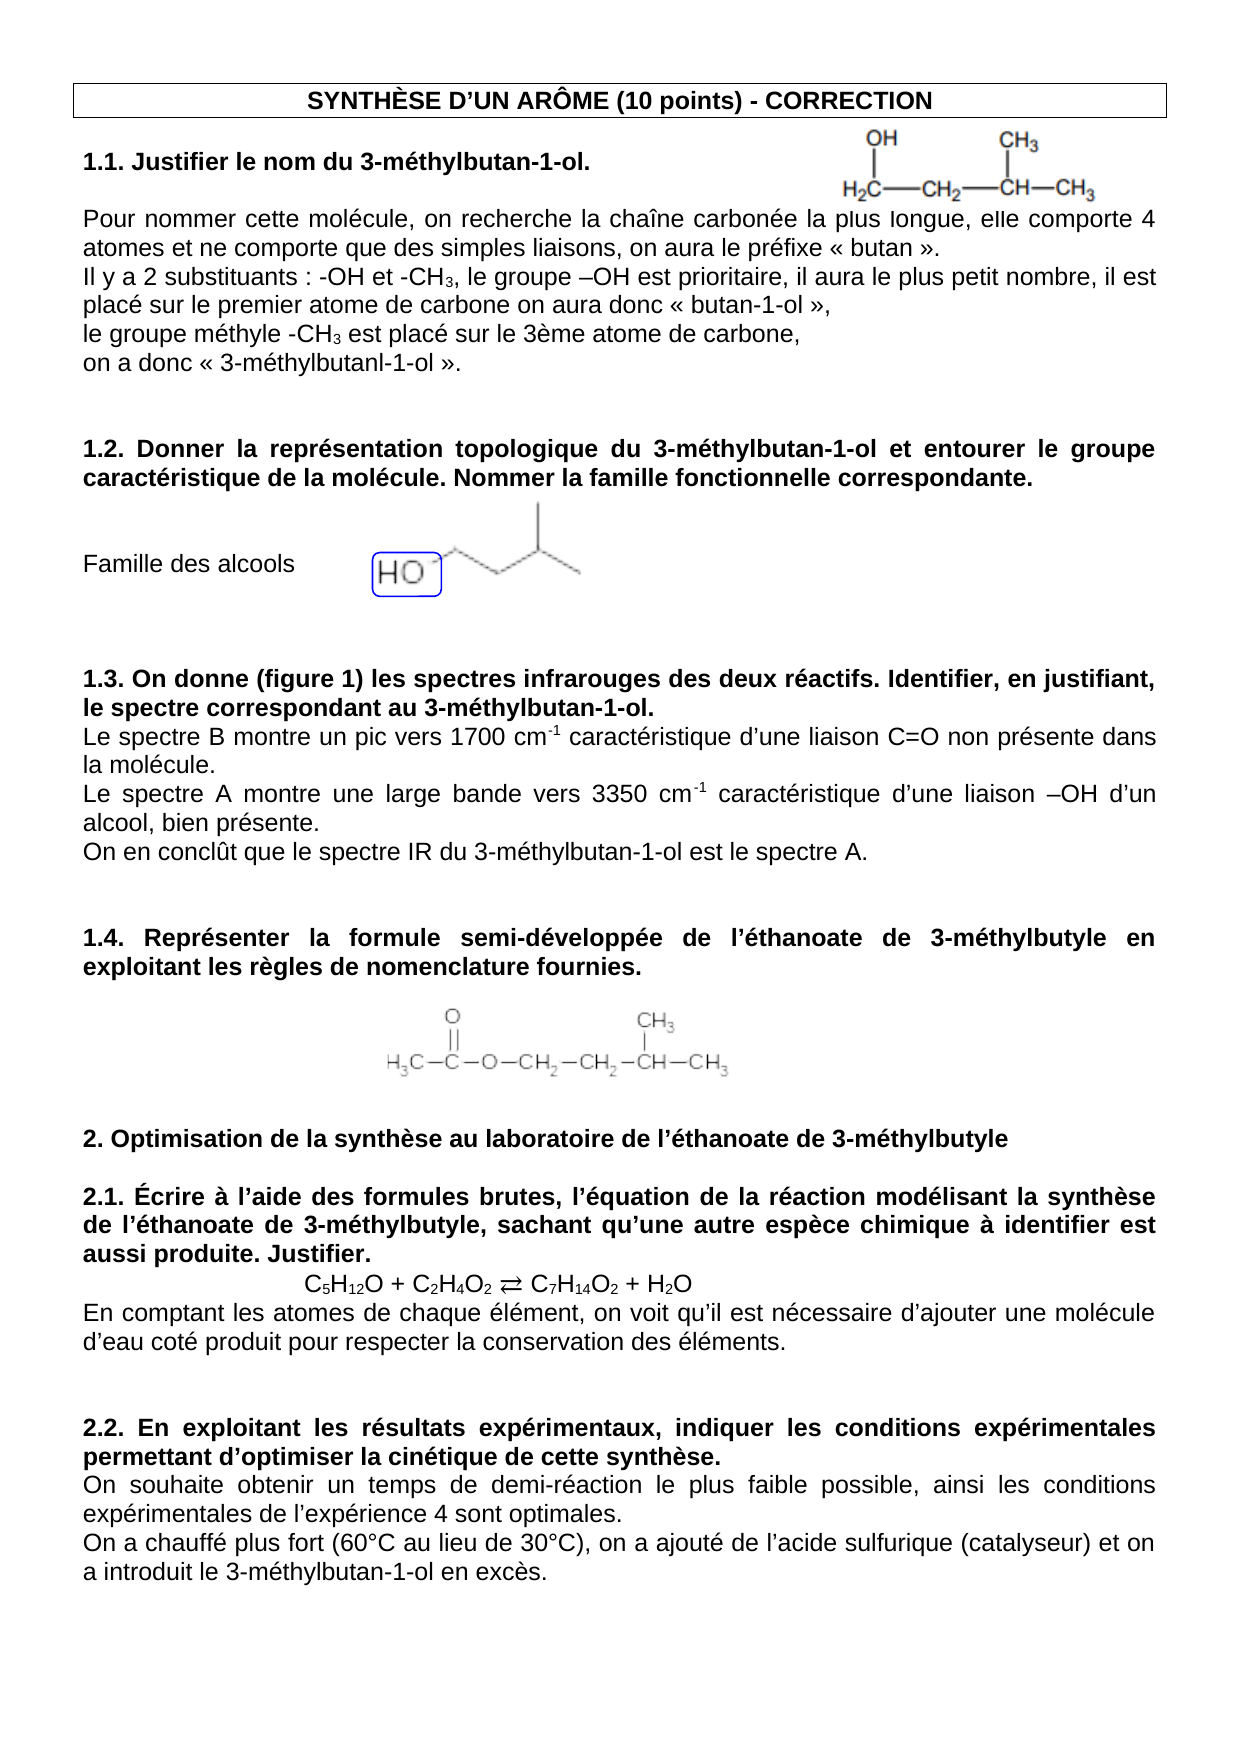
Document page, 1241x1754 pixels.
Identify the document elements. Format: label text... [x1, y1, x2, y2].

text 1.4. Représenter la formule semi-développée de l’éthanoate de 3-méthylbutyle en exploitant les règles de nomenclature fournies. [83, 923, 1157, 980]
text Il y a 2 substituants : -OH et -CH3, le groupe –OH est prioritaire, il aura le plus petit nombre, il est placé sur le premier atome de carbone on aura donc « butan-1-ol », [83, 261, 1157, 319]
text 1.2. Donner la représentation topologique du 3-méthylbutan-1-ol et entourer le groupe caractéristique de la molécule. Nommer la famille fonctionnelle correspondante. [83, 434, 1157, 491]
text [1108, 146, 1157, 175]
text Le spectre B montre un pic vers 1700 cm-1 caractéristique d’une liaison C=O non présente dans la molécule. [83, 721, 1157, 779]
text [379, 554, 440, 578]
text le groupe méthyle -CH3 est placé sur le 3ème atome de carbone, [83, 319, 1157, 348]
picture [826, 122, 1108, 211]
text 1.3. On donne (figure 1) les spectres infrarouges des deux réactifs. Identifier, en justifiant, le spectre correspondant au 3-méthylbutan-1-ol. [83, 664, 1157, 721]
text Le spectre A montre une large bande vers 3350 cm-1 caractéristique d’une liaison –OH d’un alcool, bien présente. [83, 779, 1157, 836]
text On en conclût que le spectre IR du 3-méthylbutan-1-ol est le spectre A. [83, 836, 1157, 865]
text 2.1. Écrire à l’aide des formules brutes, l’équation de la réaction modélisant la synthèse de l’éthanoate de 3-méthylbutyle, sachant qu’une autre espèce chimique à identifier est aussi produite. Justifier. [83, 1181, 1157, 1268]
text Famille des alcools [83, 549, 378, 578]
text Pour nommer cette molécule, on recherche la chaîne carbonée la plus longue, elle comporte 4 atomes et ne comporte que des simples liaisons, on aura le préfixe « butan ». [83, 204, 1157, 261]
text On a chauffé plus fort (60°C au lieu de 30°C), on a ajouté de l’acide sulfurique (catalyseur) et on a introduit le 3-méthylbutan-1-ol en excès. [83, 1528, 1157, 1585]
text 1.1. Justifier le nom du 3-méthylbutan-1-ol. [83, 146, 826, 175]
text on a donc « 3-méthylbutanl-1-ol ». [83, 348, 1157, 376]
text On souhaite obtenir un temps de demi-réaction le plus faible possible, ainsi les conditions expérimentales de l’expérience 4 sont optimales. [83, 1470, 1157, 1528]
text [443, 549, 1157, 578]
text C5H12O + C2H4O2 ⇄ C7H14O2 + H2O [230, 1268, 1157, 1298]
text SYNTHÈSE D’UN ARÔME (10 points) - CORRECTION [74, 84, 1166, 117]
text 2. Optimisation de la synthèse au laboratoire de l’éthanoate de 3-méthylbutyle [83, 1124, 1157, 1153]
text 2.2. En exploitant les résultats expérimentaux, indiquer les conditions expérimentales permettant d’optimiser la cinétique de cette synthèse. [83, 1413, 1157, 1470]
text En comptant les atomes de chaque élément, on voit qu’il est nécessaire d’ajouter une molécule d’eau coté produit pour respecter la conservation des éléments. [83, 1298, 1157, 1355]
